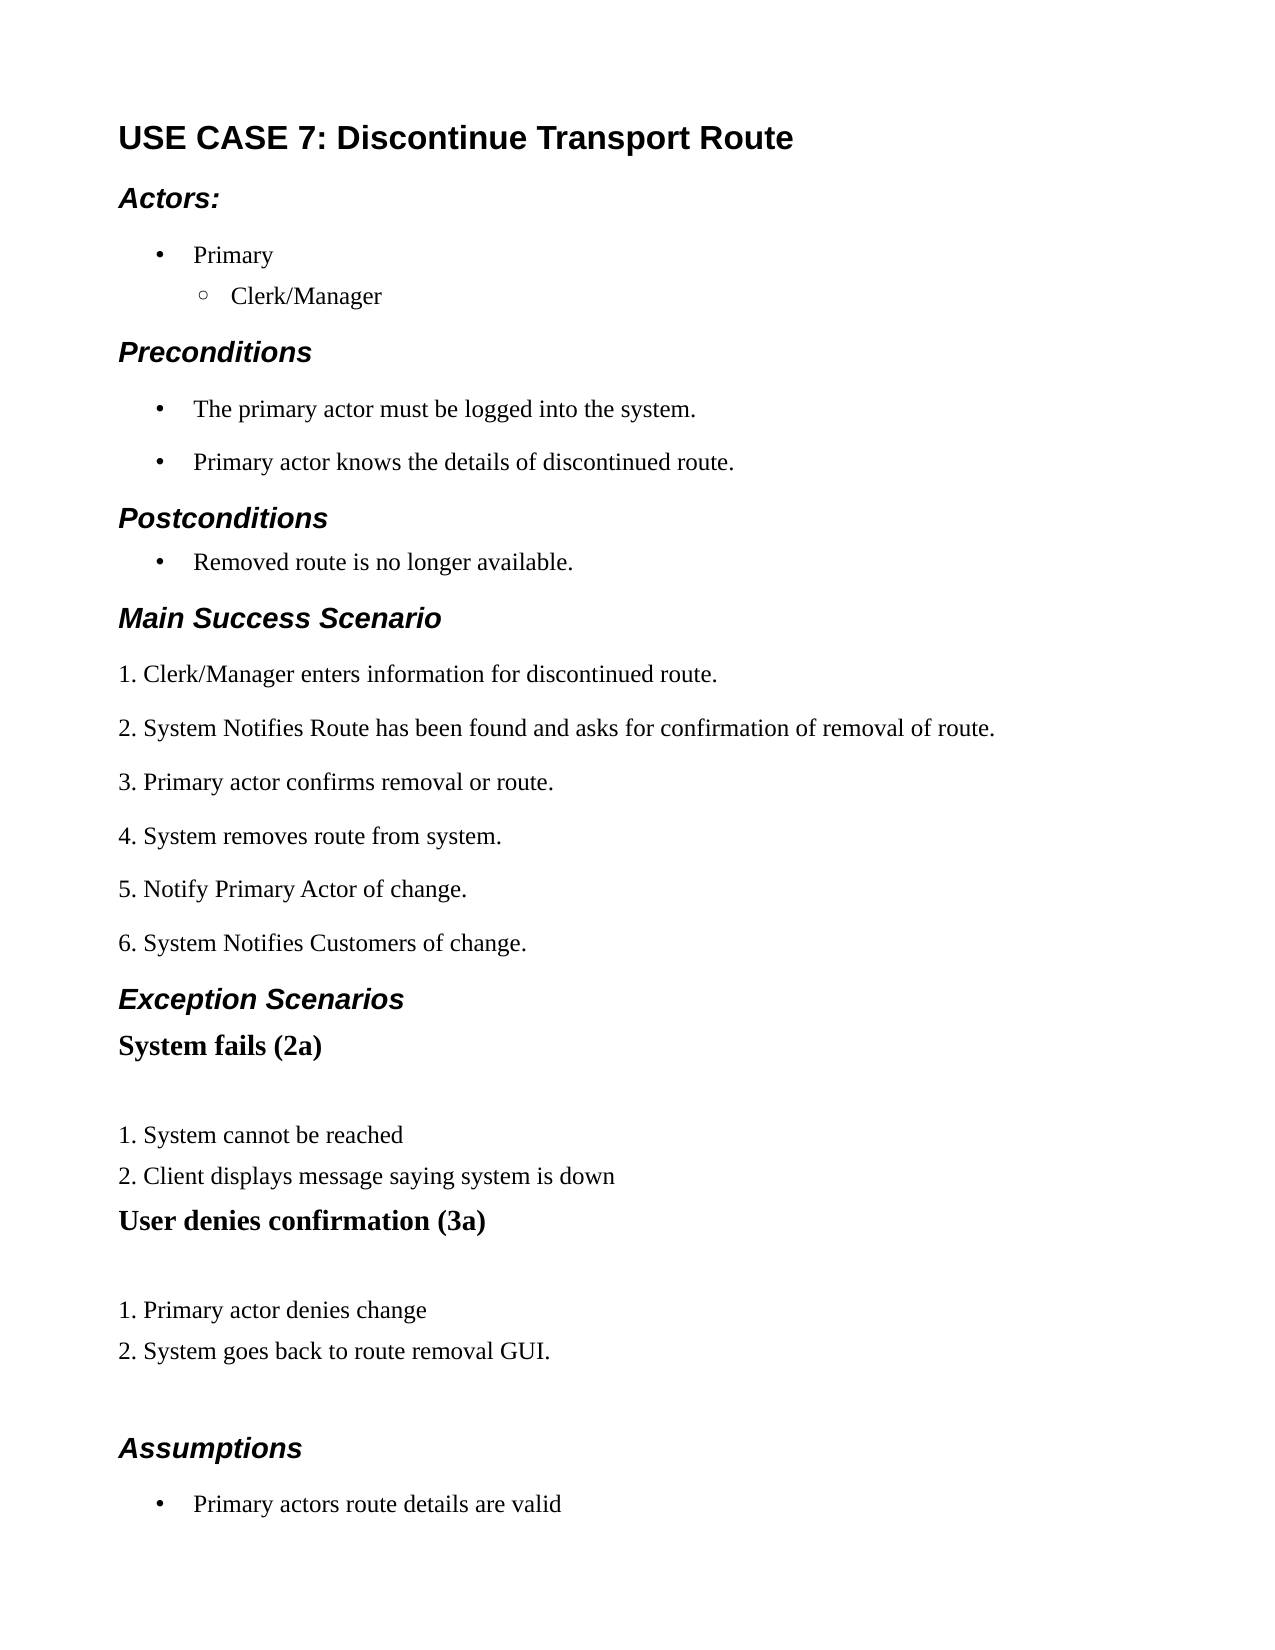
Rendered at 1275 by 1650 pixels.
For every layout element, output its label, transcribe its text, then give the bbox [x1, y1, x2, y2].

list Clerk/Manager [193, 281, 1157, 310]
text 1. Primary actor denies change [118, 1295, 1157, 1323]
text 1. System cannot be reached [118, 1120, 1157, 1149]
subtitle 6. System Notifies Customers of change. [118, 928, 1157, 957]
subtitle Actors: [118, 182, 1157, 215]
subtitle Primary actor knows the details of discontinued route. [156, 447, 1157, 476]
text User denies confirmation (3a) [118, 1203, 1157, 1236]
text 2. Client displays message saying system is down [118, 1161, 1157, 1190]
subtitle USE CASE 7: Discontinue Transport Route [118, 118, 1157, 157]
subtitle Assumptions [118, 1431, 1157, 1464]
subtitle Preconditions [118, 335, 1157, 369]
subtitle 3. Primary actor confirms removal or route. [118, 767, 1157, 796]
list Removed route is no longer available. [156, 547, 1157, 576]
subtitle Postconditions [118, 501, 1157, 535]
subtitle 1. Clerk/Manager enters information for discontinued route. [118, 659, 1157, 688]
subtitle Primary actors route details are valid [156, 1489, 1157, 1518]
text 2. System goes back to route removal GUI. [118, 1336, 1157, 1365]
subtitle Primary [156, 240, 1157, 269]
text System fails (2a) [118, 1028, 1157, 1062]
subtitle 5. Notify Primary Actor of change. [118, 874, 1157, 903]
subtitle Main Success Scenario [118, 601, 1157, 634]
subtitle Exception Scenarios [118, 982, 1157, 1016]
subtitle 4. System removes route from system. [118, 821, 1157, 849]
subtitle 2. System Notifies Route has been found and asks for confirmation of removal of route. [118, 713, 1157, 742]
subtitle The primary actor must be logged into the system. [156, 394, 1157, 422]
